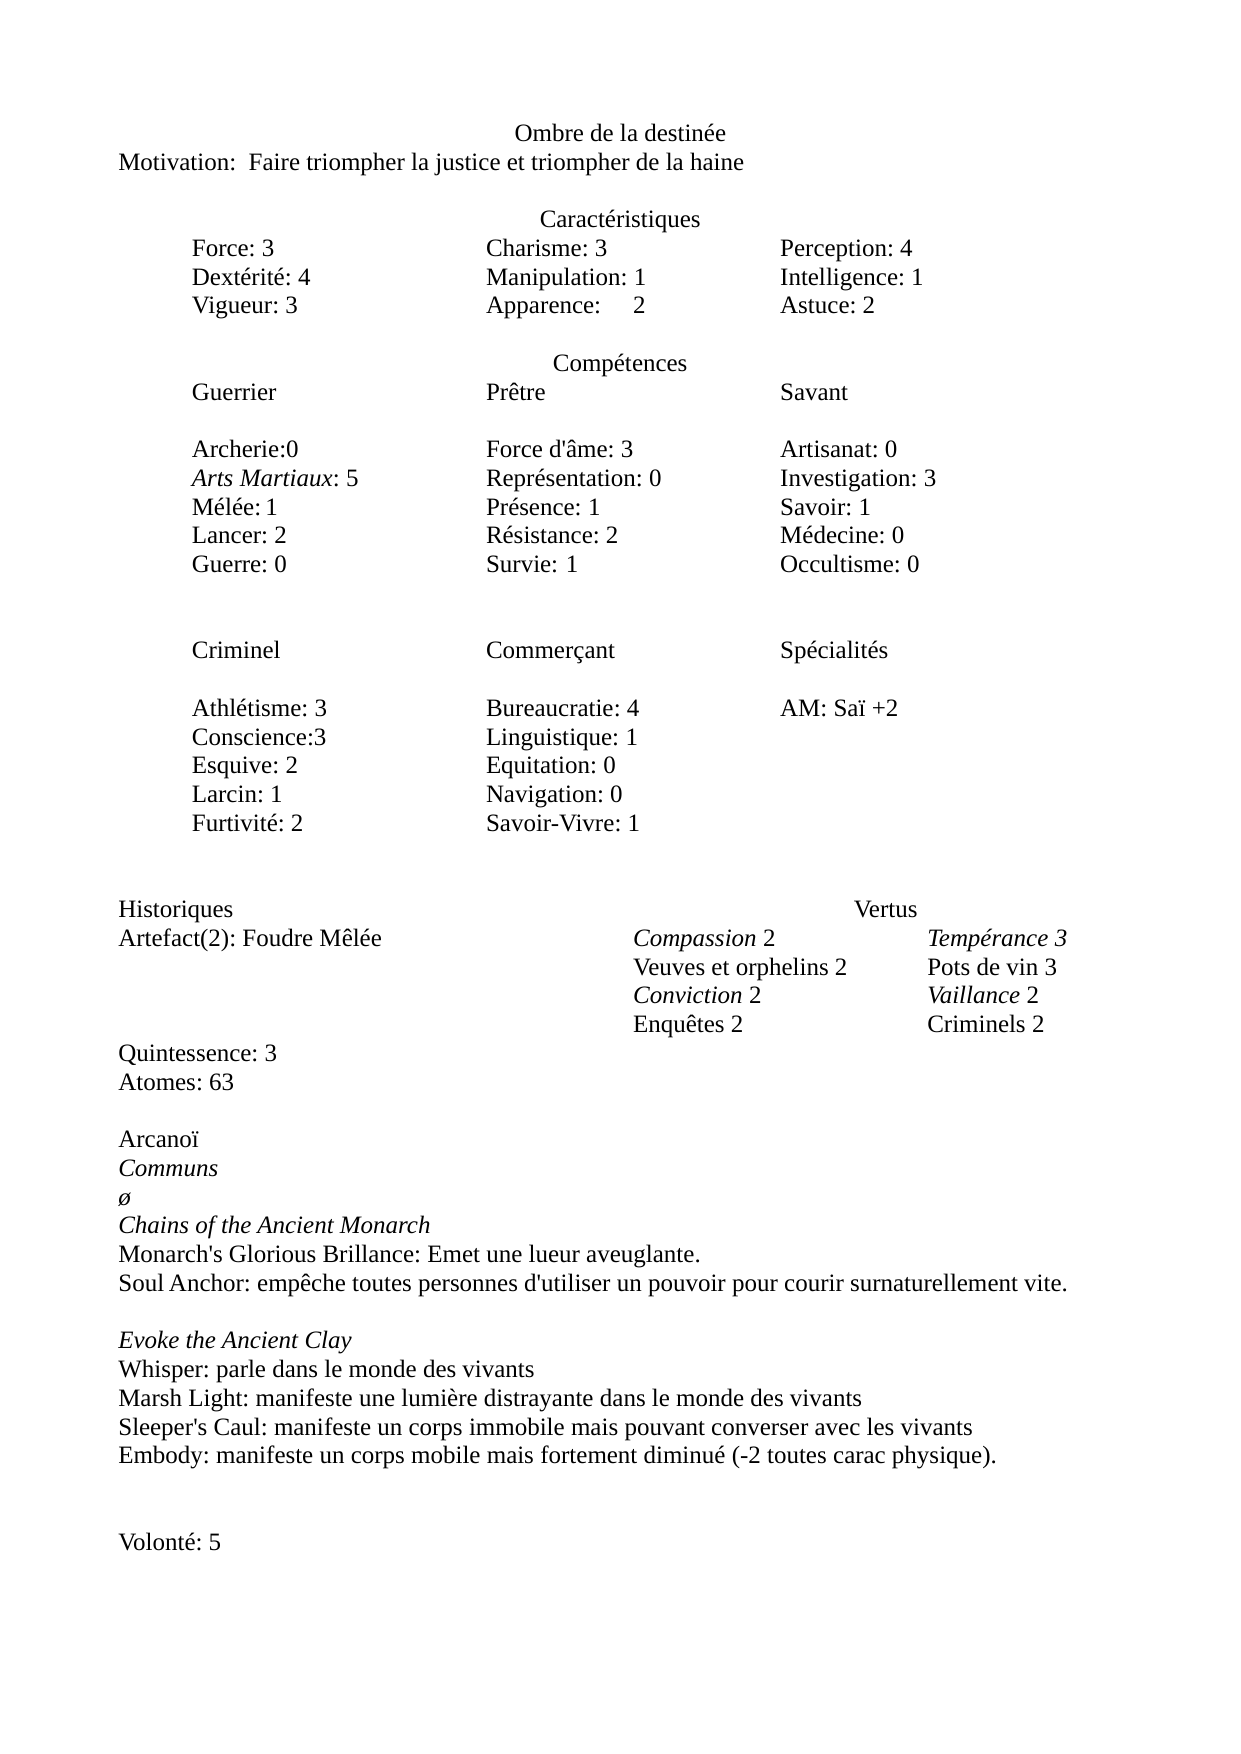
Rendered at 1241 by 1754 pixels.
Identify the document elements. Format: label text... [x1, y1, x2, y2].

text Soul Anchor: empêche toutes personnes d'utiliser un pouvoir pour courir surnaturellement vite. [118, 1268, 1122, 1297]
text Dextérité: 4 Manipulation: 1 Intelligence: 1 [118, 262, 1122, 291]
text Compétences [118, 348, 1122, 377]
text Guerre: 0 Survie: 1 Occultisme: 0 [118, 549, 1122, 578]
text Atomes: 63 [118, 1067, 1122, 1096]
text Larcin: 1 Navigation: 0 [118, 779, 1122, 808]
text Guerrier Prêtre Savant [118, 377, 1122, 406]
text Monarch's Glorious Brillance: Emet une lueur aveuglante. [118, 1239, 1122, 1268]
text Force: 3 Charisme: 3 Perception: 4 [118, 233, 1122, 262]
text Mélée: 1 Présence: 1 Savoir: 1 [118, 492, 1122, 521]
text Furtivité: 2 Savoir-Vivre: 1 [118, 808, 1122, 837]
text Esquive: 2 Equitation: 0 [118, 751, 1122, 779]
text Criminel Commerçant Spécialités [118, 636, 1122, 664]
text Historiques Vertus [118, 894, 1122, 923]
text Vigueur: 3 Apparence: 2 Astuce: 2 [118, 291, 1122, 319]
text Conscience:3 Linguistique: 1 [118, 722, 1122, 751]
text Veuves et orphelins 2 Pots de vin 3 [118, 952, 1122, 981]
text Artefact(2): Foudre Mêlée Compassion 2 Tempérance 3 [118, 923, 1122, 952]
text Volonté: 5 [118, 1527, 1122, 1556]
text Communs [118, 1153, 1122, 1182]
text Conviction 2 Vaillance 2 [118, 981, 1122, 1009]
text Motivation: Faire triompher la justice et triompher de la haine [118, 147, 1122, 176]
text Whisper: parle dans le monde des vivants [118, 1354, 1122, 1383]
text Quintessence: 3 [118, 1038, 1122, 1067]
text Ombre de la destinée [118, 118, 1122, 147]
text Athlétisme: 3 Bureaucratie: 4 AM: Saï +2 [118, 693, 1122, 722]
text Lancer: 2 Résistance: 2 Médecine: 0 [118, 521, 1122, 549]
text ø [118, 1182, 1122, 1211]
text Archerie:0 Force d'âme: 3 Artisanat: 0 [118, 434, 1122, 463]
text Caractéristiques [118, 204, 1122, 233]
text Chains of the Ancient Monarch [118, 1211, 1122, 1239]
text Evoke the Ancient Clay [118, 1326, 1122, 1354]
text Marsh Light: manifeste une lumière distrayante dans le monde des vivants [118, 1383, 1122, 1412]
text Enquêtes 2 Criminels 2 [118, 1009, 1122, 1038]
text Arts Martiaux: 5 Représentation: 0 Investigation: 3 [118, 463, 1122, 492]
text Embody: manifeste un corps mobile mais fortement diminué (-2 toutes carac physique). [118, 1441, 1122, 1469]
text Sleeper's Caul: manifeste un corps immobile mais pouvant converser avec les vivants [118, 1412, 1122, 1441]
text Arcanoï [118, 1124, 1122, 1153]
